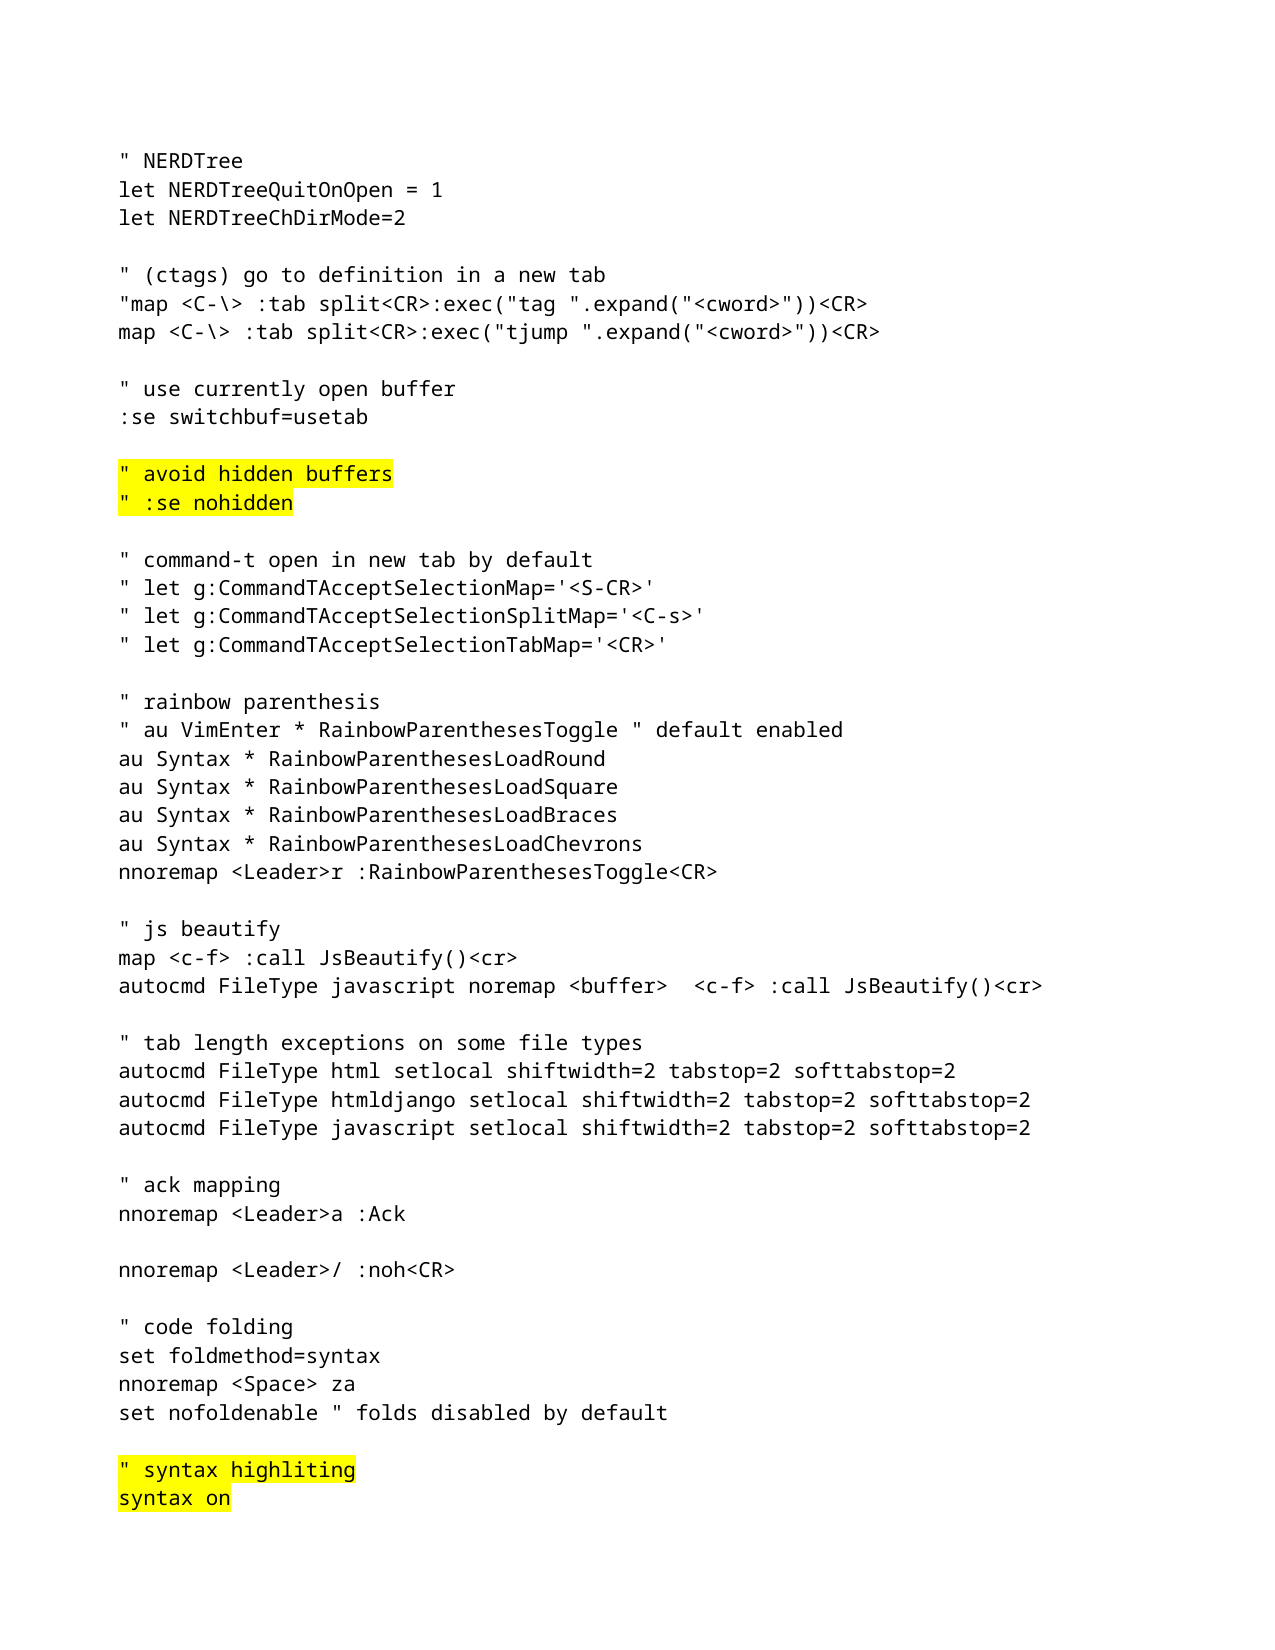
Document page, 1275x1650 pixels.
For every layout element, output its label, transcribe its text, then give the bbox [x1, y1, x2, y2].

text " command-t open in new tab by default [118, 545, 1157, 573]
text autocmd FileType htmldjango setlocal shiftwidth=2 tabstop=2 softtabstop=2 [118, 1085, 1157, 1113]
text autocmd FileType html setlocal shiftwidth=2 tabstop=2 softtabstop=2 [118, 1057, 1157, 1085]
text " avoid hidden buffers [118, 459, 1157, 488]
text au Syntax * RainbowParenthesesLoadRound [118, 744, 1157, 772]
text nnoremap <Space> za [118, 1369, 1157, 1398]
text map <c-f> :call JsBeautify()<cr> [118, 943, 1157, 971]
text nnoremap <Leader>/ :noh<CR> [118, 1256, 1157, 1284]
text syntax on [118, 1483, 1157, 1512]
text set nofoldenable " folds disabled by default [118, 1398, 1157, 1426]
text " let g:CommandTAcceptSelectionMap='<S-CR>' [118, 573, 1157, 602]
text " (ctags) go to definition in a new tab [118, 260, 1157, 289]
text " :se nohidden [118, 488, 1157, 516]
text map <C-\> :tab split<CR>:exec("tjump ".expand("<cword>"))<CR> [118, 317, 1157, 346]
text " NERDTree [118, 147, 1157, 175]
text " js beautify [118, 914, 1157, 943]
text let NERDTreeChDirMode=2 [118, 203, 1157, 232]
text :se switchbuf=usetab [118, 402, 1157, 431]
text " code folding [118, 1312, 1157, 1341]
text " let g:CommandTAcceptSelectionSplitMap='<C-s>' [118, 602, 1157, 630]
text au Syntax * RainbowParenthesesLoadBraces [118, 801, 1157, 829]
text set foldmethod=syntax [118, 1341, 1157, 1369]
text " use currently open buffer [118, 374, 1157, 402]
text "map <C-\> :tab split<CR>:exec("tag ".expand("<cword>"))<CR> [118, 289, 1157, 317]
text au Syntax * RainbowParenthesesLoadChevrons [118, 829, 1157, 857]
text autocmd FileType javascript setlocal shiftwidth=2 tabstop=2 softtabstop=2 [118, 1113, 1157, 1142]
text nnoremap <Leader>a :Ack [118, 1199, 1157, 1227]
text " au VimEnter * RainbowParenthesesToggle " default enabled [118, 715, 1157, 744]
text nnoremap <Leader>r :RainbowParenthesesToggle<CR> [118, 857, 1157, 886]
text let NERDTreeQuitOnOpen = 1 [118, 175, 1157, 203]
text " tab length exceptions on some file types [118, 1028, 1157, 1057]
text " rainbow parenthesis [118, 687, 1157, 715]
text autocmd FileType javascript noremap <buffer> <c-f> :call JsBeautify()<cr> [118, 971, 1157, 1000]
text " ack mapping [118, 1170, 1157, 1199]
text " syntax highliting [118, 1455, 1157, 1483]
text " let g:CommandTAcceptSelectionTabMap='<CR>' [118, 630, 1157, 658]
text au Syntax * RainbowParenthesesLoadSquare [118, 772, 1157, 801]
